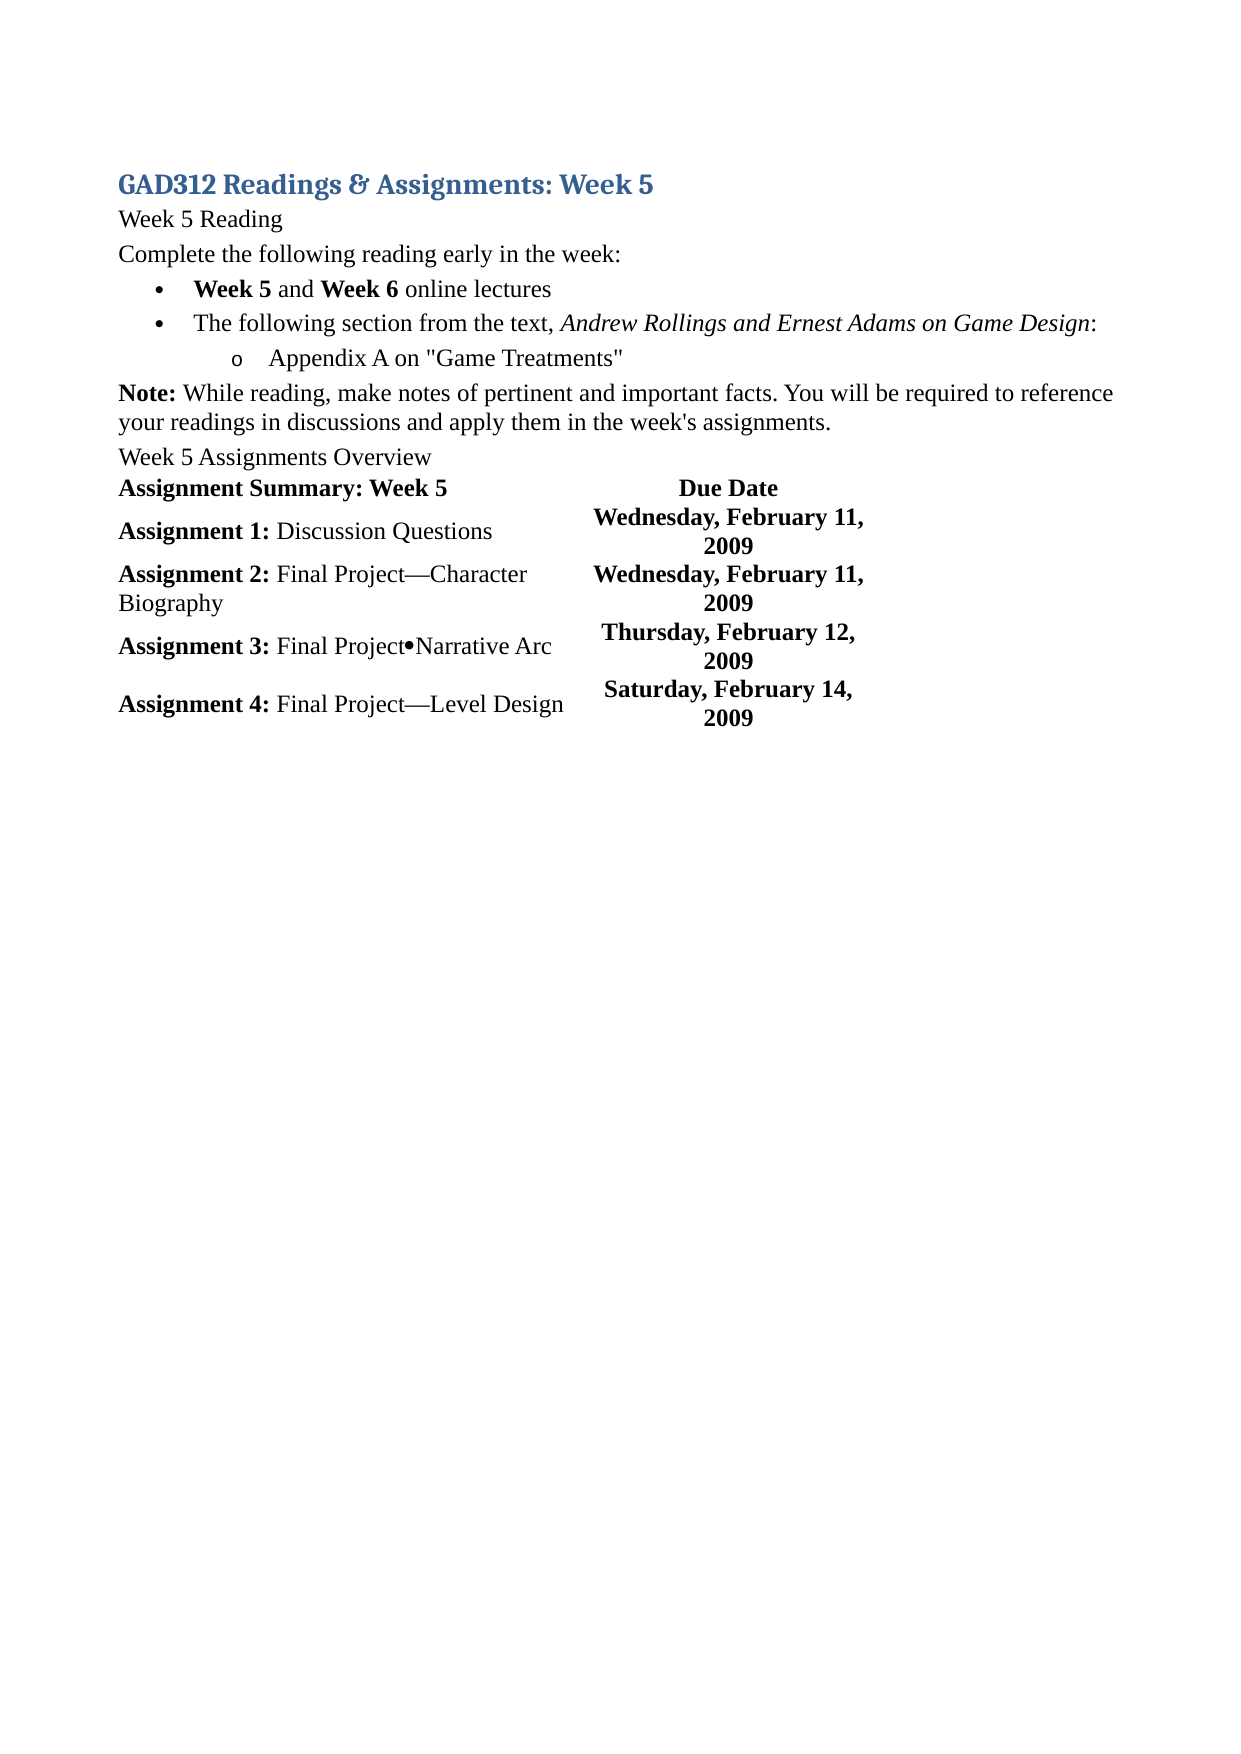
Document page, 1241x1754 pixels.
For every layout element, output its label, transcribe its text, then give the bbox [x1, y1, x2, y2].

text Week 5 Assignments Overview [118, 442, 1122, 470]
table_header Due Date [590, 473, 867, 502]
text Week 5 Reading [118, 204, 1122, 233]
text Note: While reading, make notes of pertinent and important facts. You will be required to reference your readings in discussions and apply them in the week's assignments. [118, 378, 1122, 436]
table_cell Wednesday, February 11, 2009 [590, 560, 867, 617]
table_cell Assignment 3: Final ProjectNarrative Arc [118, 617, 590, 674]
table_cell Assignment 4: Final Project—Level Design [118, 675, 590, 732]
text Complete the following reading early in the week: [118, 239, 1122, 268]
table_cell Wednesday, February 11, 2009 [590, 502, 867, 559]
table_cell Assignment 2: Final Project—Character Biography [118, 560, 590, 617]
subtitle GAD312 Readings & Assignments: Week 5 [118, 168, 1122, 202]
list Week 5 and Week 6 online lectures [156, 274, 1122, 302]
table_cell Assignment 1: Discussion Questions [118, 502, 590, 559]
table_header Assignment Summary: Week 5 [118, 473, 590, 502]
table_cell Thursday, February 12, 2009 [590, 617, 867, 674]
list Appendix A on "Game Treatments" [231, 343, 1122, 372]
list The following section from the text, Andrew Rollings and Ernest Adams on Game Design: [156, 308, 1122, 337]
table_cell Saturday, February 14, 2009 [590, 675, 867, 732]
